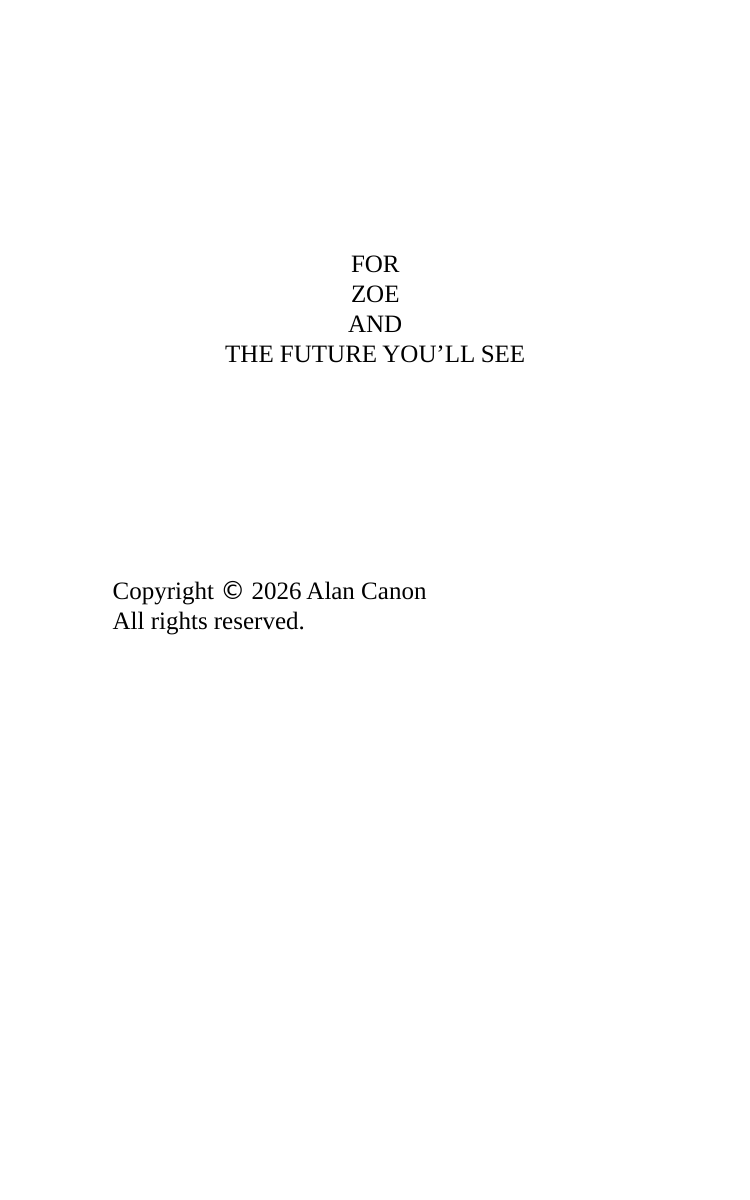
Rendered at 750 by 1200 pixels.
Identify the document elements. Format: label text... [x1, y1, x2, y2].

text THE FUTURE YOU’LL SEE [112, 339, 637, 369]
text FOR [112, 249, 637, 279]
text Copyright © 2026 Alan Canon [112, 576, 637, 606]
text ZOE [112, 279, 637, 309]
text All rights reserved. [112, 606, 637, 636]
text AND [112, 309, 637, 339]
